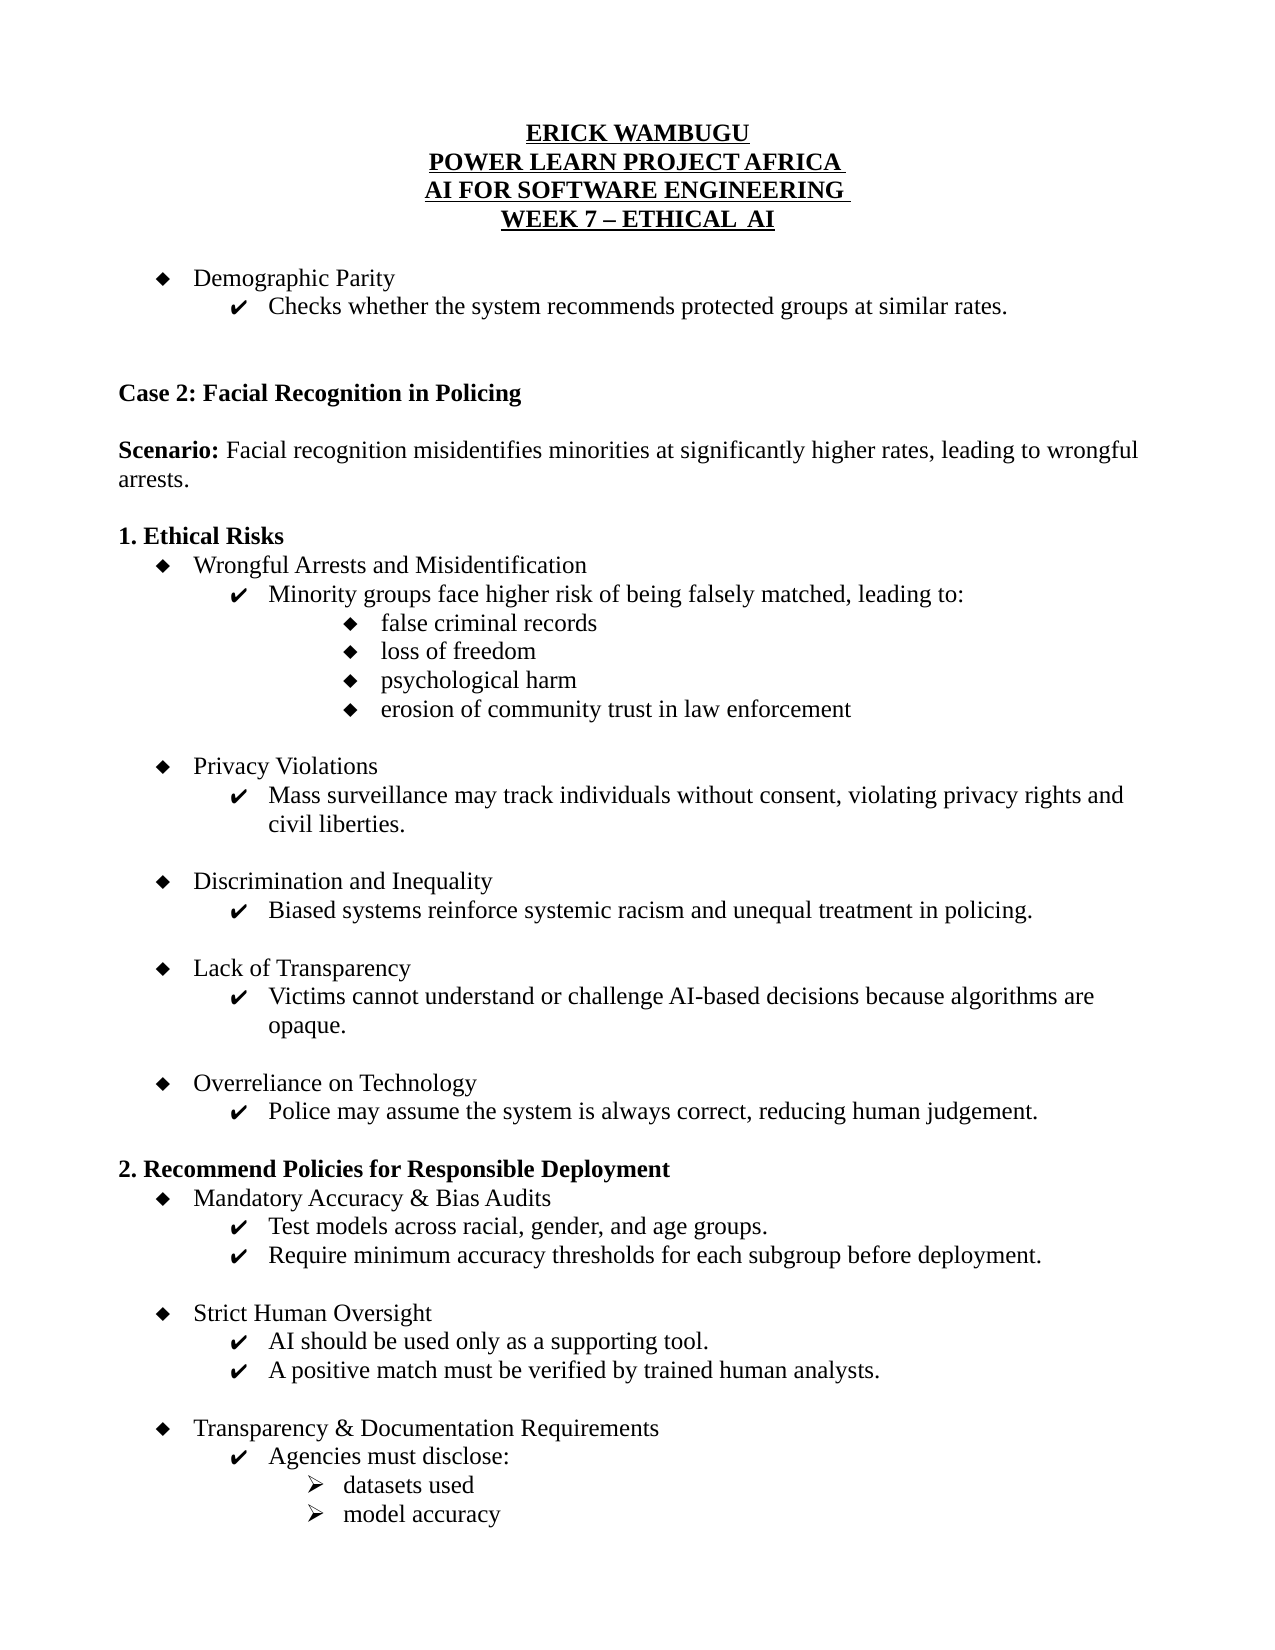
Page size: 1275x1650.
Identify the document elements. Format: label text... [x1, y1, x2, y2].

list Transparency & Documentation Requirements [156, 1413, 1157, 1441]
text 1. Ethical Risks [118, 521, 1157, 550]
list Mandatory Accuracy & Bias Audits [156, 1183, 1157, 1211]
list Test models across racial, gender, and age groups. [231, 1211, 1157, 1240]
text 2. Recommend Policies for Responsible Deployment [118, 1154, 1157, 1183]
list Biased systems reinforce systemic racism and unequal treatment in policing. [231, 895, 1157, 924]
list Checks whether the system recommends protected groups at similar rates. [231, 291, 1157, 320]
list Overreliance on Technology [156, 1068, 1157, 1096]
list Lack of Transparency [156, 953, 1157, 981]
text Scenario: Facial recognition misidentifies minorities at significantly higher rates, leading to wrongful arrests. [118, 435, 1157, 493]
list erosion of community trust in law enforcement [343, 694, 1157, 723]
list Police may assume the system is always correct, reducing human judgement. [231, 1096, 1157, 1125]
list AI should be used only as a supporting tool. [231, 1326, 1157, 1355]
list Discrimination and Inequality [156, 866, 1157, 895]
list loss of freedom [343, 636, 1157, 665]
list model accuracy [306, 1499, 1157, 1528]
list datasets used [306, 1470, 1157, 1499]
list Wrongful Arrests and Misidentification [156, 550, 1157, 579]
list Agencies must disclose: [231, 1441, 1157, 1470]
list Privacy Violations [156, 751, 1157, 780]
list Require minimum accuracy thresholds for each subgroup before deployment. [231, 1240, 1157, 1269]
list Demographic Parity [156, 263, 1157, 291]
list Mass surveillance may track individuals without consent, violating privacy rights and civil liberties. [231, 780, 1157, 838]
list psychological harm [343, 665, 1157, 694]
list Strict Human Oversight [156, 1298, 1157, 1326]
list false criminal records [343, 608, 1157, 636]
list Minority groups face higher risk of being falsely matched, leading to: [231, 579, 1157, 608]
list A positive match must be verified by trained human analysts. [231, 1355, 1157, 1384]
text Case 2: Facial Recognition in Policing [118, 378, 1157, 406]
list Victims cannot understand or challenge AI-based decisions because algorithms are opaque. [231, 981, 1157, 1039]
